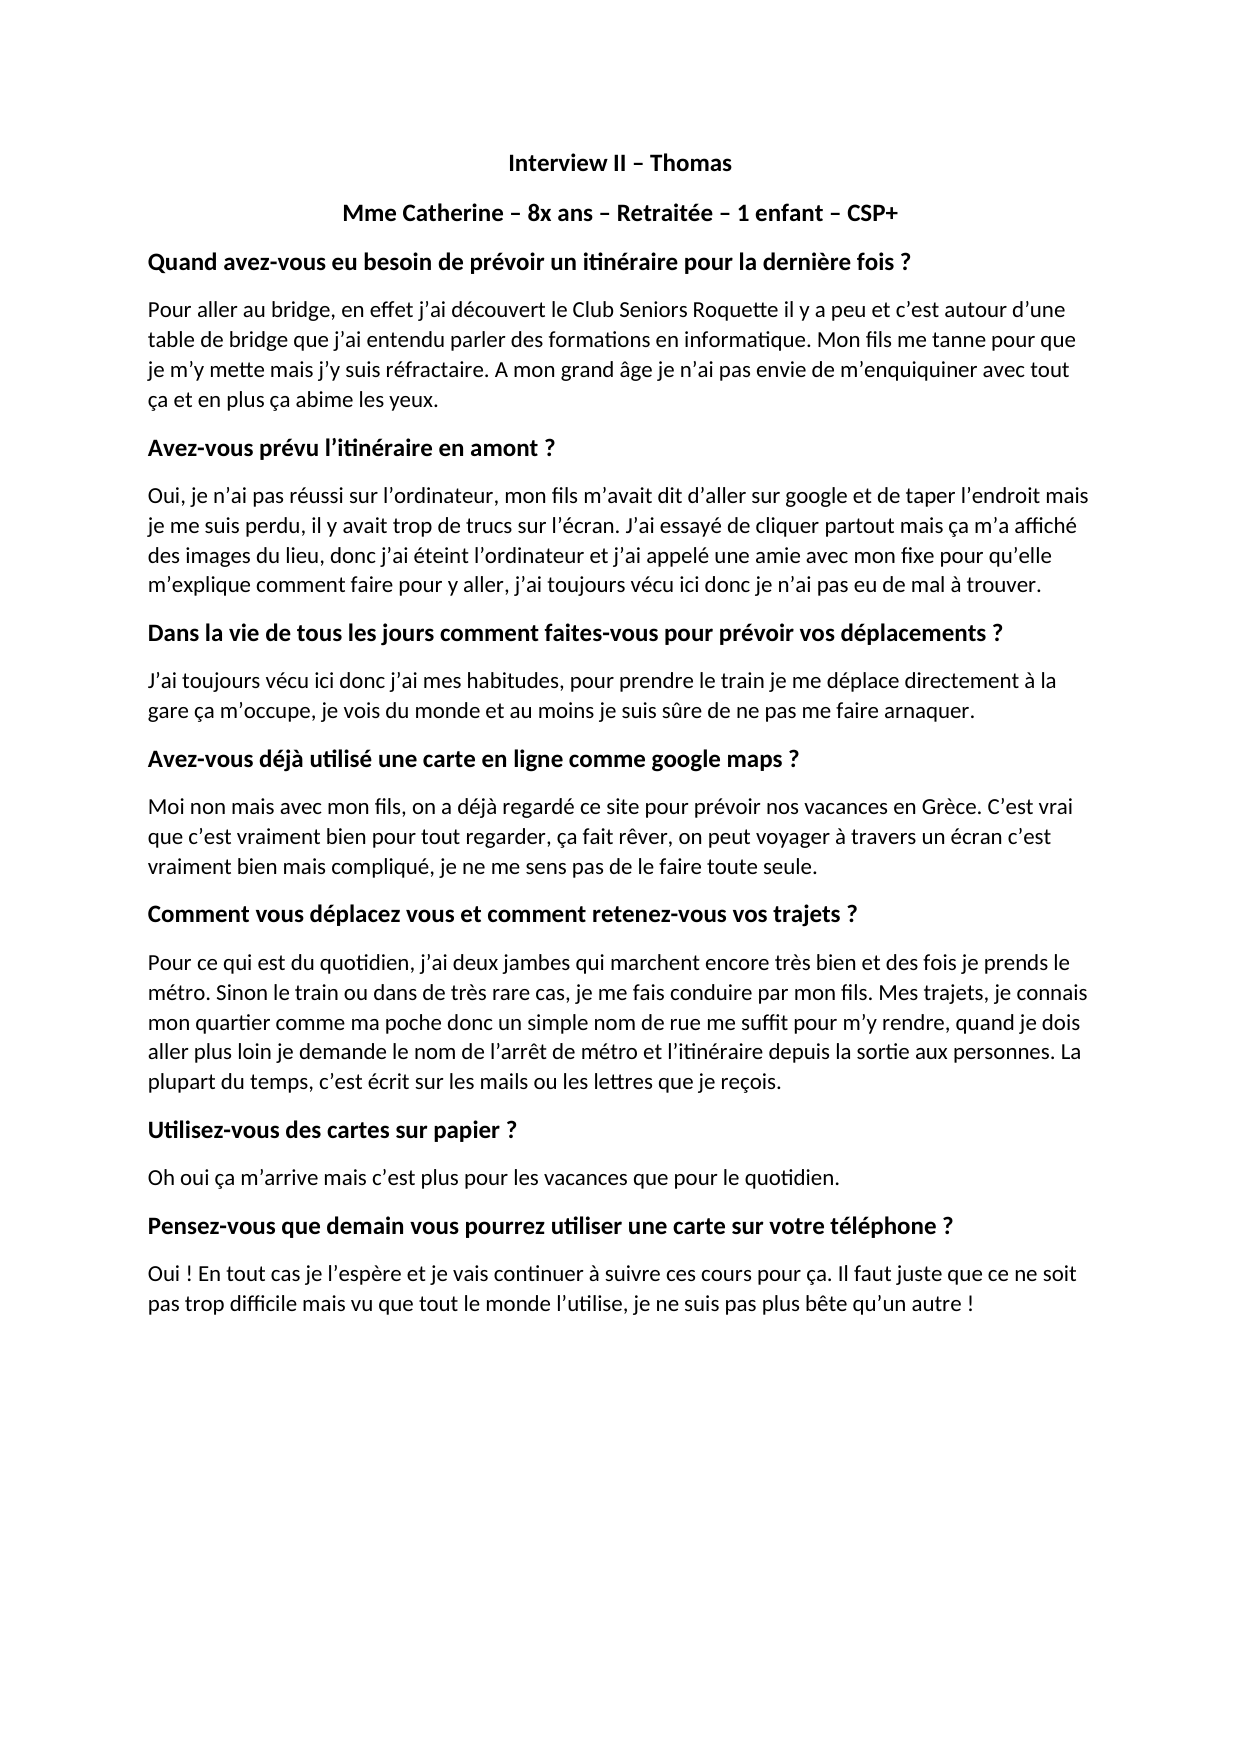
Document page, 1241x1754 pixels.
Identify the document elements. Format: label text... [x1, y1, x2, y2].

text Avez-vous prévu l’itinéraire en amont ? [148, 432, 1093, 462]
text Oui, je n’ai pas réussi sur l’ordinateur, mon fils m’avait dit d’aller sur google et de taper l’endroit mais je me suis perdu, il y avait trop de trucs sur l’écran. J’ai essayé de cliquer partout mais ça m’a affiché des images du lieu, donc j’ai éteint l’ordinateur et j’ai appelé une amie avec mon fixe pour qu’elle m’explique comment faire pour y aller, j’ai toujours vécu ici donc je n’ai pas eu de mal à trouver. [148, 481, 1093, 599]
text Interview II – Thomas [148, 148, 1093, 178]
text J’ai toujours vécu ici donc j’ai mes habitudes, pour prendre le train je me déplace directement à la gare ça m’occupe, je vois du monde et au moins je suis sûre de ne pas me faire arnaquer. [148, 666, 1093, 724]
text Pour ce qui est du quotidien, j’ai deux jambes qui marchent encore très bien et des fois je prends le métro. Sinon le train ou dans de très rare cas, je me fais conduire par mon fils. Mes trajets, je connais mon quartier comme ma poche donc un simple nom de rue me suffit pour m’y rendre, quand je dois aller plus loin je demande le nom de l’arrêt de métro et l’itinéraire depuis la sortie aux personnes. La plupart du temps, c’est écrit sur les mails ou les lettres que je reçois. [148, 948, 1093, 1095]
text Avez-vous déjà utilisé une carte en ligne comme google maps ? [148, 743, 1093, 773]
text Dans la vie de tous les jours comment faites-vous pour prévoir vos déplacements ? [148, 617, 1093, 648]
text Pour aller au bridge, en effet j’ai découvert le Club Seniors Roquette il y a peu et c’est autour d’une table de bridge que j’ai entendu parler des formations en informatique. Mon fils me tanne pour que je m’y mette mais j’y suis réfractaire. A mon grand âge je n’ai pas envie de m’enquiquiner avec tout ça et en plus ça abime les yeux. [148, 295, 1093, 413]
text Mme Catherine – 8x ans – Retraitée – 1 enfant – CSP+ [148, 197, 1093, 227]
text Oui ! En tout cas je l’espère et je vais continuer à suivre ces cours pour ça. Il faut juste que ce ne soit pas trop difficile mais vu que tout le monde l’utilise, je ne suis pas plus bête qu’un autre ! [148, 1259, 1093, 1317]
text Moi non mais avec mon fils, on a déjà regardé ce site pour prévoir nos vacances en Grèce. C’est vrai que c’est vraiment bien pour tout regarder, ça fait rêver, on peut voyager à travers un écran c’est vraiment bien mais compliqué, je ne me sens pas de le faire toute seule. [148, 792, 1093, 880]
text Comment vous déplacez vous et comment retenez-vous vos trajets ? [148, 898, 1093, 929]
text Pensez-vous que demain vous pourrez utiliser une carte sur votre téléphone ? [148, 1210, 1093, 1240]
text Utilisez-vous des cartes sur papier ? [148, 1114, 1093, 1144]
text Quand avez-vous eu besoin de prévoir un itinéraire pour la dernière fois ? [148, 246, 1093, 277]
text Oh oui ça m’arrive mais c’est plus pour les vacances que pour le quotidien. [148, 1163, 1093, 1191]
